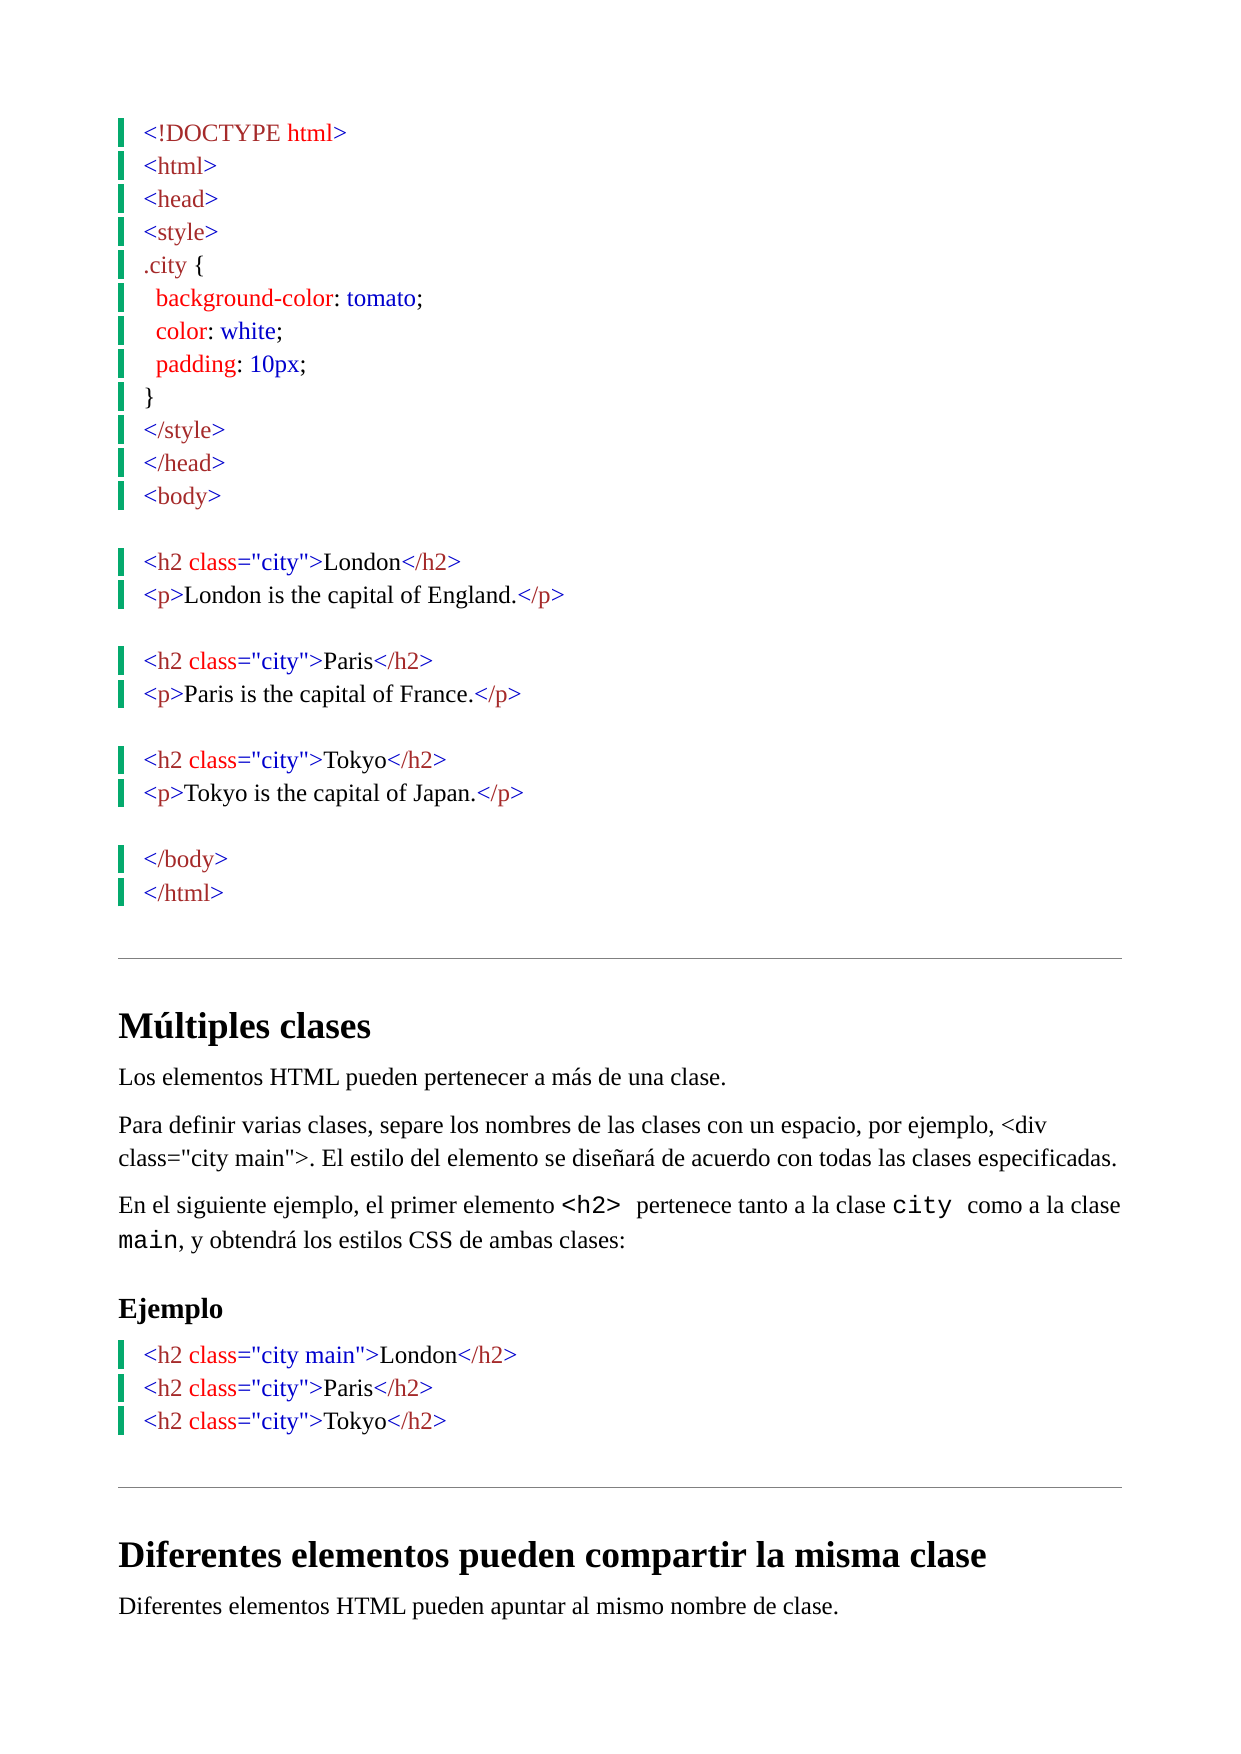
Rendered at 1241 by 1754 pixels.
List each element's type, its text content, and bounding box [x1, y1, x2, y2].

text Diferentes elementos HTML pueden apuntar al mismo nombre de clase. [118, 1591, 1122, 1620]
text <h2 class="city main">London</h2> <h2 class="city">Paris</h2> <h2 class="city">Tokyo</h2> [118, 1340, 1122, 1435]
text Los elementos HTML pueden pertenecer a más de una clase. [118, 1062, 1122, 1091]
text <!DOCTYPE html> <html> <head> <style> .city { background-color: tomato; color: white; padding: 10px; } </style> </head> <body> <h2 class="city">London</h2> <p>London is the capital of England.</p> <h2 class="city">Paris</h2> <p>Paris is the capital of France.</p> <h2 class="city">Tokyo</h2> <p>Tokyo is the capital of Japan.</p> </body> </html> [118, 118, 1122, 906]
text En el siguiente ejemplo, el primer elemento <h2> pertenece tanto a la clase city como a la clase main, y obtendrá los estilos CSS de ambas clases: [118, 1191, 1122, 1256]
subtitle Ejemplo [118, 1291, 1122, 1325]
subtitle Múltiples clases [118, 1003, 1122, 1047]
subtitle Diferentes elementos pueden compartir la misma clase [118, 1532, 1122, 1576]
text Para definir varias clases, separe los nombres de las clases con un espacio, por ejemplo, <div class="city main">. El estilo del elemento se diseñará de acuerdo con todas las clases especificadas. [118, 1110, 1122, 1172]
